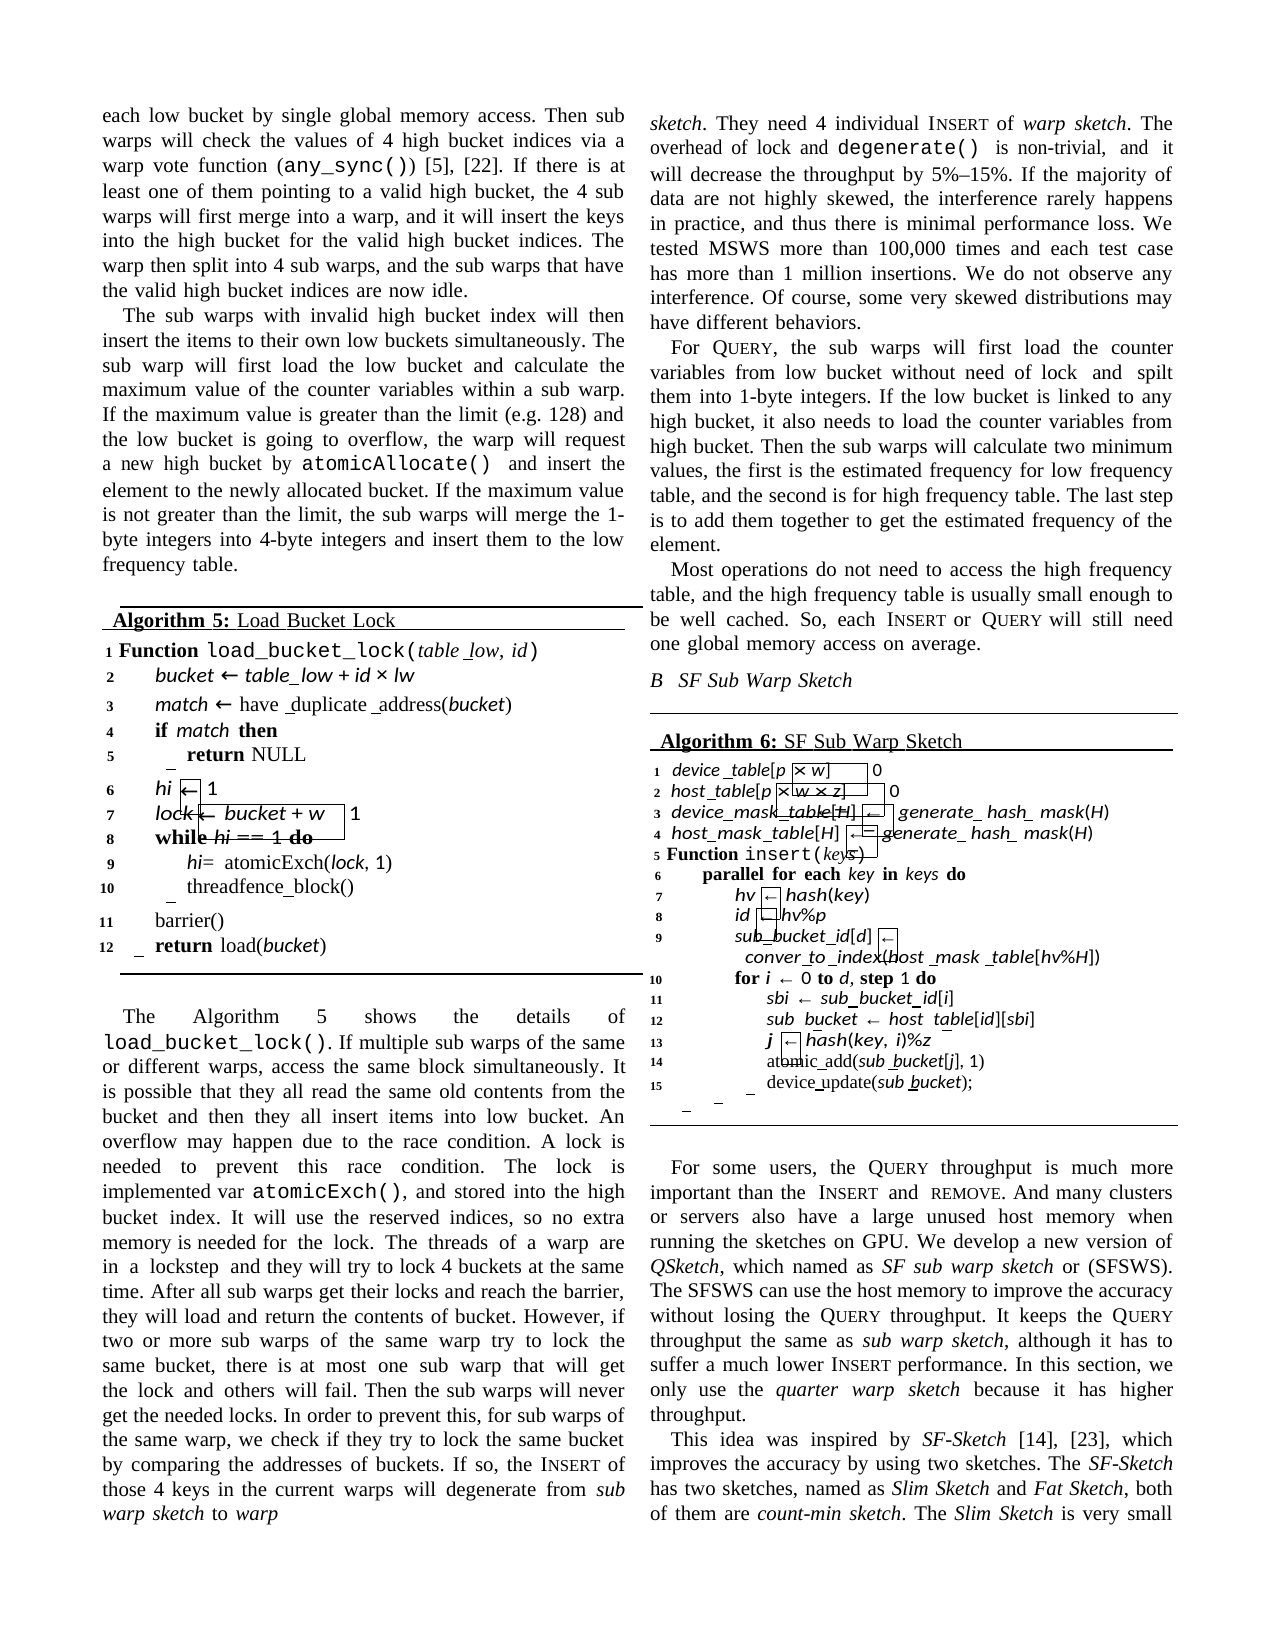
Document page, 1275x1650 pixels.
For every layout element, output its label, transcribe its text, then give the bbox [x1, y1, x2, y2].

text load_bucket_lock(). If multiple sub warps of the same 13 [102, 1031, 667, 1054]
text 5 Function insert(keys) [654, 843, 1231, 864]
text 6 hi 1 [106, 775, 629, 800]
text 11 sbi ← sub bucket id[i] [650, 988, 1231, 1009]
text atomic add(sub bucket[j], 1) device update(sub bucket); [767, 1051, 1031, 1093]
text For some users, the QUERY throughput is much more important than the INSERT and REMOVE. And many clusters or servers also have a large unused host memory when running the sketches on GPU. We develop a new version of QSketch, which named as SF sub warp sketch or (SFSWS). The SFSWS can use the host memory to improve the accuracy without losing the QUERY throughput. It keeps the QUERY throughput the same as sub warp sketch, although it has to suffer a much lower INSERT performance. In this section, we only use the quarter warp sketch because it has higher throughput. [650, 1155, 1173, 1426]
text The sub warps with invalid high bucket index will then insert the items to their own low buckets simultaneously. The sub warp will first load the low bucket and calculate the maximum value of the counter variables within a sub warp. If the maximum value is greater than the limit (e.g. 128) and the low bucket is going to overflow, the warp will request a new high bucket by atomicAllocate() and insert the element to the newly allocated bucket. If the maximum value is not greater than the limit, the sub warps will merge the 1- byte integers into 4-byte integers and insert them to the low frequency table. [102, 303, 625, 576]
text Most operations do not need to access the high frequency table, and the high frequency table is usually small enough to be well cached. So, each INSERT or QUERY will still need one global memory access on average. [650, 557, 1173, 655]
text 12 return load(bucket) [99, 933, 629, 958]
text overflow may happen due to the race condition. A lock is [102, 1129, 1231, 1153]
text 4 host mask table[H] generate hash mask(H) [654, 822, 1231, 843]
text For QUERY, the sub warps will first load the counter variables from low bucket without need of lock and spilt them into 1-byte integers. If the low bucket is linked to any high bucket, it also needs to load the counter variables from high bucket. Then the sub warps will calculate two minimum values, the first is the estimated frequency for low frequency table, and the second is for high frequency table. The last step is to add them together to get the estimated frequency of the element. [650, 335, 1173, 556]
text needed to prevent this race condition. The lock is implemented var atomicExch(), and stored into the high bucket index. It will use the reserved indices, so no extra memory is needed for the lock. The threads of a warp are in a lockstep and they will try to lock 4 buckets at the same time. After all sub warps get their locks and reach the barrier, they will load and return the contents of bucket. However, if two or more sub warps of the same warp try to lock the same bucket, there is at most one sub warp that will get the lock and others will fail. Then the sub warps will never get the needed locks. In order to prevent this, for sub warps of the same warp, we check if they try to lock the same bucket by comparing the addresses of buckets. If so, the INSERT of those 4 keys in the current warps will degenerate from sub warp sketch to warp [102, 1154, 625, 1525]
text 1 device table[p w] 0 [654, 759, 1231, 781]
list SF Sub Warp Sketch [650, 670, 1231, 692]
text 11 barrier() [99, 908, 629, 932]
text 7 lock bucket + w 1 [106, 800, 629, 825]
text This idea was inspired by SF-Sketch [14], [23], which improves the accuracy by using two sketches. The SF-Sketch has two sketches, named as Slim Sketch and Fat Sketch, both of them are count-min sketch. The Slim Sketch is very small [650, 1426, 1173, 1524]
text 7 hv hash(key) [655, 884, 1231, 905]
text is possible that they all read the same old contents from the 15 [102, 1079, 667, 1103]
text 10 for i ← 0 to d, step 1 do [649, 967, 1231, 988]
text 9 sub bucket id[d] [655, 926, 1231, 947]
text 3 device mask table[H] generate hash mask(H) [654, 802, 1231, 822]
text 12 sub bucket ← host table[id][sbi] [650, 1009, 1231, 1029]
text 2 bucket ← table low + id × lw [106, 662, 625, 688]
text Algorithm 5: Load Bucket Lock [102, 608, 625, 629]
text 8 id hv%p [655, 905, 1231, 926]
text each low bucket by single global memory access. Then sub warps will check the values of 4 high bucket indices via a warp vote function (any_sync()) [5], [22]. If there is at least one of them pointing to a valid high bucket, the 4 sub warps will first merge into a warp, and it will insert the keys into the high bucket for the valid high bucket indices. The warp then split into 4 sub warps, and the sub warps that have the valid high bucket indices are now idle. [102, 103, 625, 302]
text 8 while hi == 1 do [106, 825, 629, 850]
text j hash(key, i)%z [767, 1031, 1231, 1051]
text bucket and then they all insert items into low bucket. An [102, 1104, 1231, 1128]
text sketch. They need 4 individual INSERT of warp sketch. The overhead of lock and degenerate() is non-trivial, and it will decrease the throughput by 5%–15%. If the majority of data are not highly skewed, the interference rarely happens in practice, and thus there is minimal performance loss. We tested MSWS more than 100,000 times and each test case has more than 1 million insertions. We do not observe any interference. Of course, some very skewed distributions may have different behaviors. [650, 111, 1173, 334]
text 1 Function load_bucket_lock(table low, id) [105, 638, 625, 662]
text 3 match ← have duplicate address(bucket) [106, 692, 1231, 717]
text 6 parallel for each key in keys do [654, 864, 1231, 884]
text 4 if match then [106, 717, 629, 742]
text 9 hi= atomicExch(lock, 1) [107, 850, 629, 875]
text or different warps, access the same block simultaneously. It 14 [102, 1054, 667, 1078]
text 10 threadfence block() [99, 875, 629, 899]
text The Algorithm 5 shows the details of [123, 1004, 629, 1028]
text 2 host table[p w z] 0 [654, 781, 1231, 802]
text 5 return NULL [107, 742, 629, 766]
text Algorithm 6: SF Sub Warp Sketch [650, 728, 1231, 753]
text conver to index(host mask table[hv%H]) [745, 947, 1231, 967]
